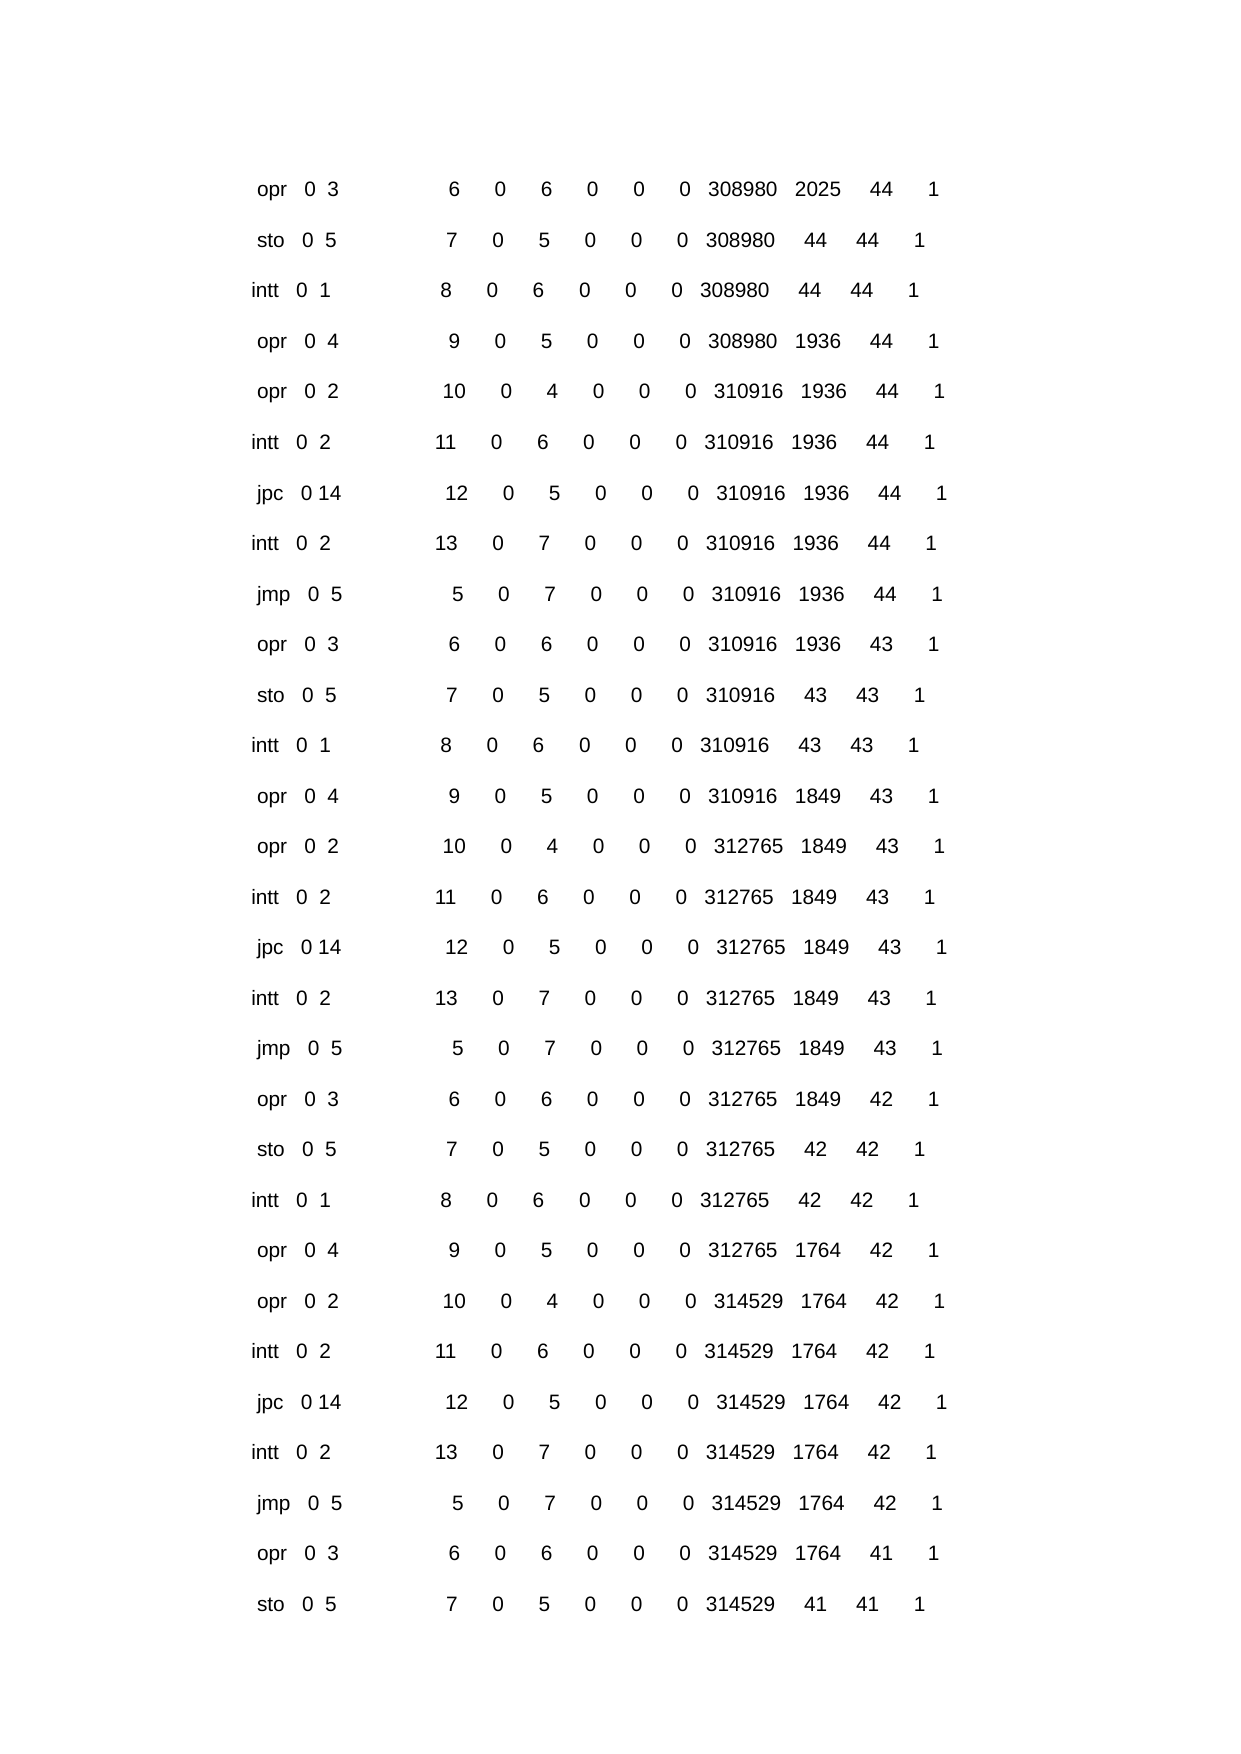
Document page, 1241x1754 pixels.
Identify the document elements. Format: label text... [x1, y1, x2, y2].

text jpc 0 14 12 0 5 0 0 0 310916 1936 44 1 [251, 480, 1122, 504]
text intt 0 2 11 0 6 0 0 0 312765 1849 43 1 [251, 884, 1122, 908]
text jmp 0 5 5 0 7 0 0 0 314529 1764 42 1 [251, 1491, 1122, 1515]
text opr 0 4 9 0 5 0 0 0 310916 1849 43 1 [251, 783, 1122, 807]
text intt 0 2 13 0 7 0 0 0 312765 1849 43 1 [251, 986, 1122, 1009]
text intt 0 1 8 0 6 0 0 0 308980 44 44 1 [251, 278, 1122, 302]
text jpc 0 14 12 0 5 0 0 0 312765 1849 43 1 [251, 935, 1122, 959]
text jmp 0 5 5 0 7 0 0 0 312765 1849 43 1 [251, 1036, 1122, 1060]
text opr 0 3 6 0 6 0 0 0 308980 2025 44 1 [251, 177, 1122, 201]
text opr 0 3 6 0 6 0 0 0 314529 1764 41 1 [251, 1541, 1122, 1565]
text opr 0 3 6 0 6 0 0 0 312765 1849 42 1 [251, 1087, 1122, 1111]
text opr 0 4 9 0 5 0 0 0 312765 1764 42 1 [251, 1238, 1122, 1262]
text opr 0 2 10 0 4 0 0 0 310916 1936 44 1 [251, 379, 1122, 403]
text opr 0 2 10 0 4 0 0 0 314529 1764 42 1 [251, 1289, 1122, 1313]
text sto 0 5 7 0 5 0 0 0 310916 43 43 1 [251, 682, 1122, 706]
text jpc 0 14 12 0 5 0 0 0 314529 1764 42 1 [251, 1390, 1122, 1414]
text opr 0 4 9 0 5 0 0 0 308980 1936 44 1 [251, 329, 1122, 353]
text jmp 0 5 5 0 7 0 0 0 310916 1936 44 1 [251, 581, 1122, 605]
text opr 0 2 10 0 4 0 0 0 312765 1849 43 1 [251, 834, 1122, 858]
text intt 0 2 11 0 6 0 0 0 310916 1936 44 1 [251, 430, 1122, 454]
text intt 0 2 11 0 6 0 0 0 314529 1764 42 1 [251, 1339, 1122, 1363]
text opr 0 3 6 0 6 0 0 0 310916 1936 43 1 [251, 632, 1122, 656]
text intt 0 1 8 0 6 0 0 0 312765 42 42 1 [251, 1188, 1122, 1212]
text intt 0 2 13 0 7 0 0 0 310916 1936 44 1 [251, 531, 1122, 555]
text sto 0 5 7 0 5 0 0 0 314529 41 41 1 [251, 1592, 1122, 1616]
text intt 0 1 8 0 6 0 0 0 310916 43 43 1 [251, 733, 1122, 757]
text intt 0 2 13 0 7 0 0 0 314529 1764 42 1 [251, 1440, 1122, 1464]
text sto 0 5 7 0 5 0 0 0 312765 42 42 1 [251, 1137, 1122, 1161]
text sto 0 5 7 0 5 0 0 0 308980 44 44 1 [251, 228, 1122, 252]
